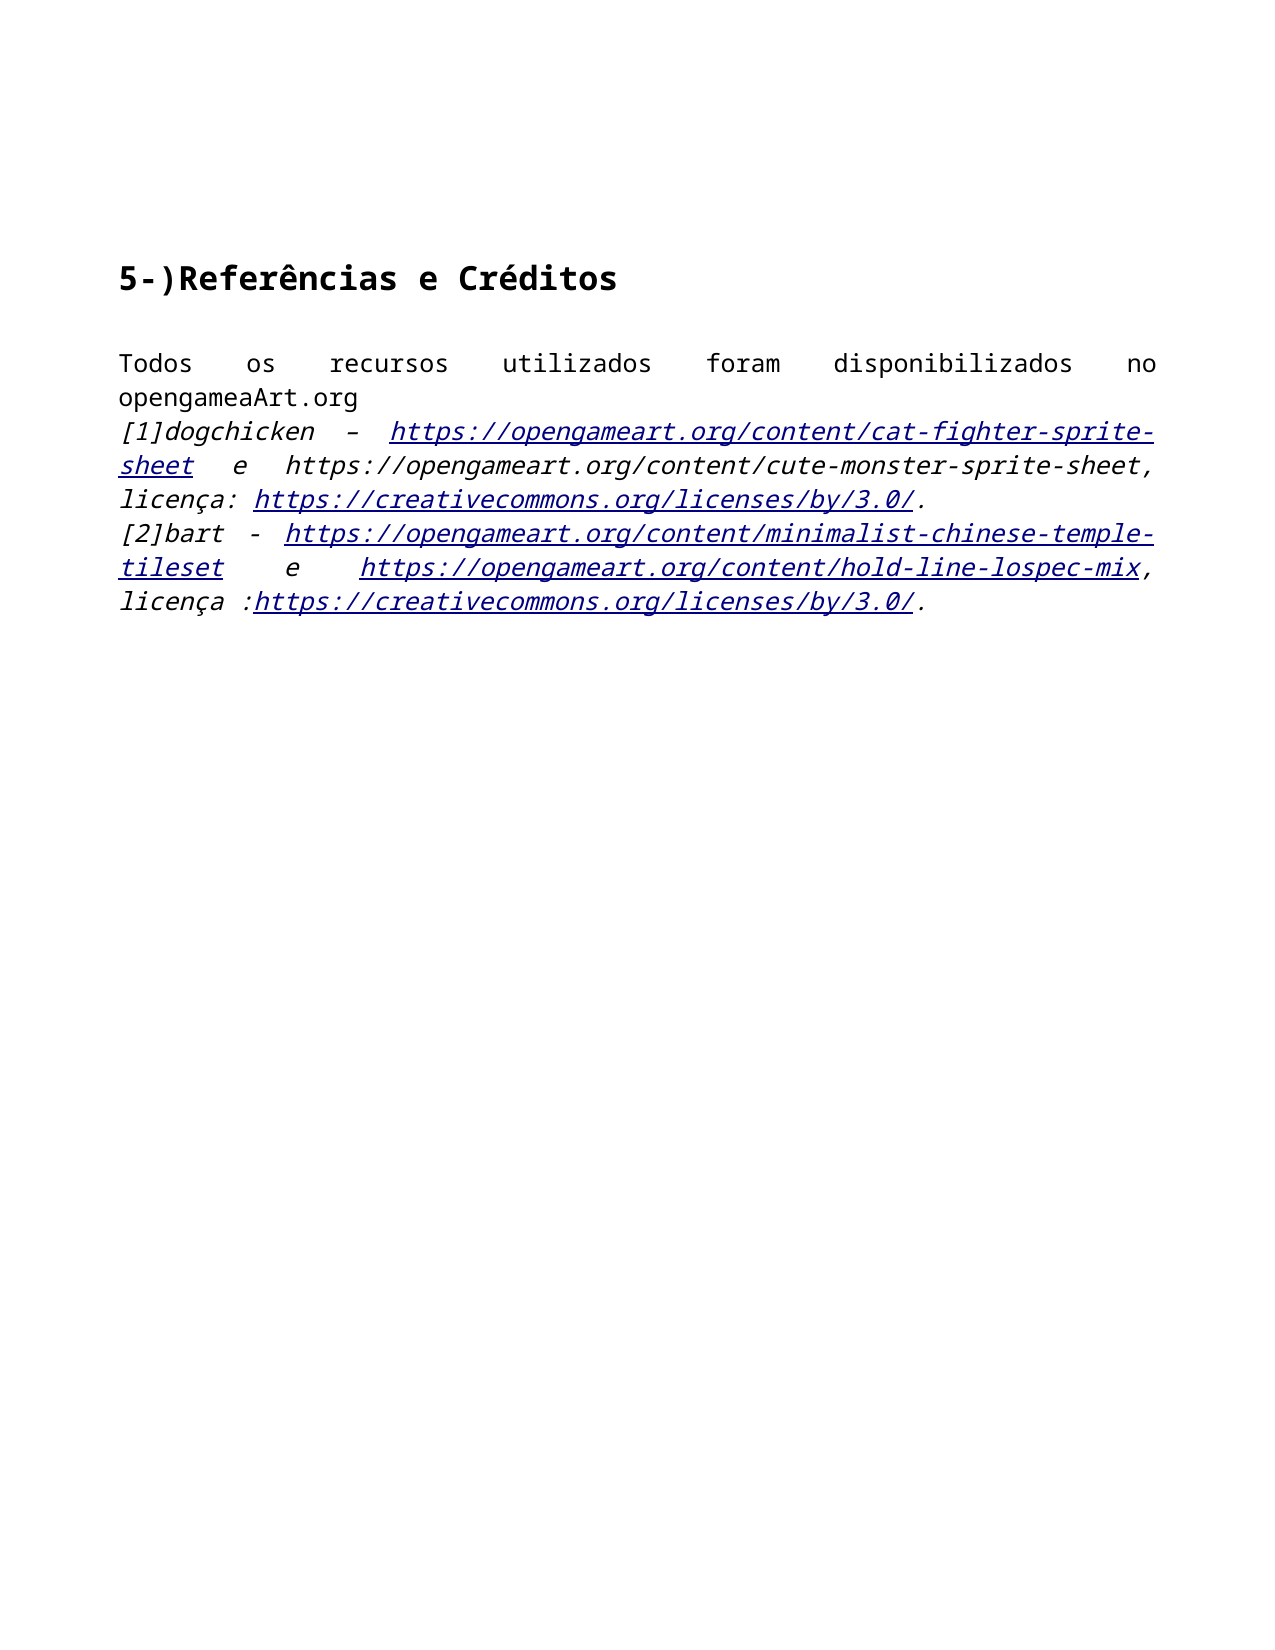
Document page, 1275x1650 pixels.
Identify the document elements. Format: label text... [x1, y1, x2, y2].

text [2]bart - https://opengameart.org/content/minimalist-chinese-temple-tileset e https://opengameart.org/content/hold-line-lospec-mix, licença :https://creativecommons.org/licenses/by/3.0/. [118, 516, 1157, 618]
text 5-)Referências e Créditos [118, 254, 1157, 300]
text Todos os recursos utilizados foram disponibilizados no opengameaArt.org [118, 345, 1157, 413]
text [1]dogchicken – https://opengameart.org/content/cat-fighter-sprite-sheet e https://opengameart.org/content/cute-monster-sprite-sheet, licença: https://creativecommons.org/licenses/by/3.0/. [118, 413, 1157, 516]
